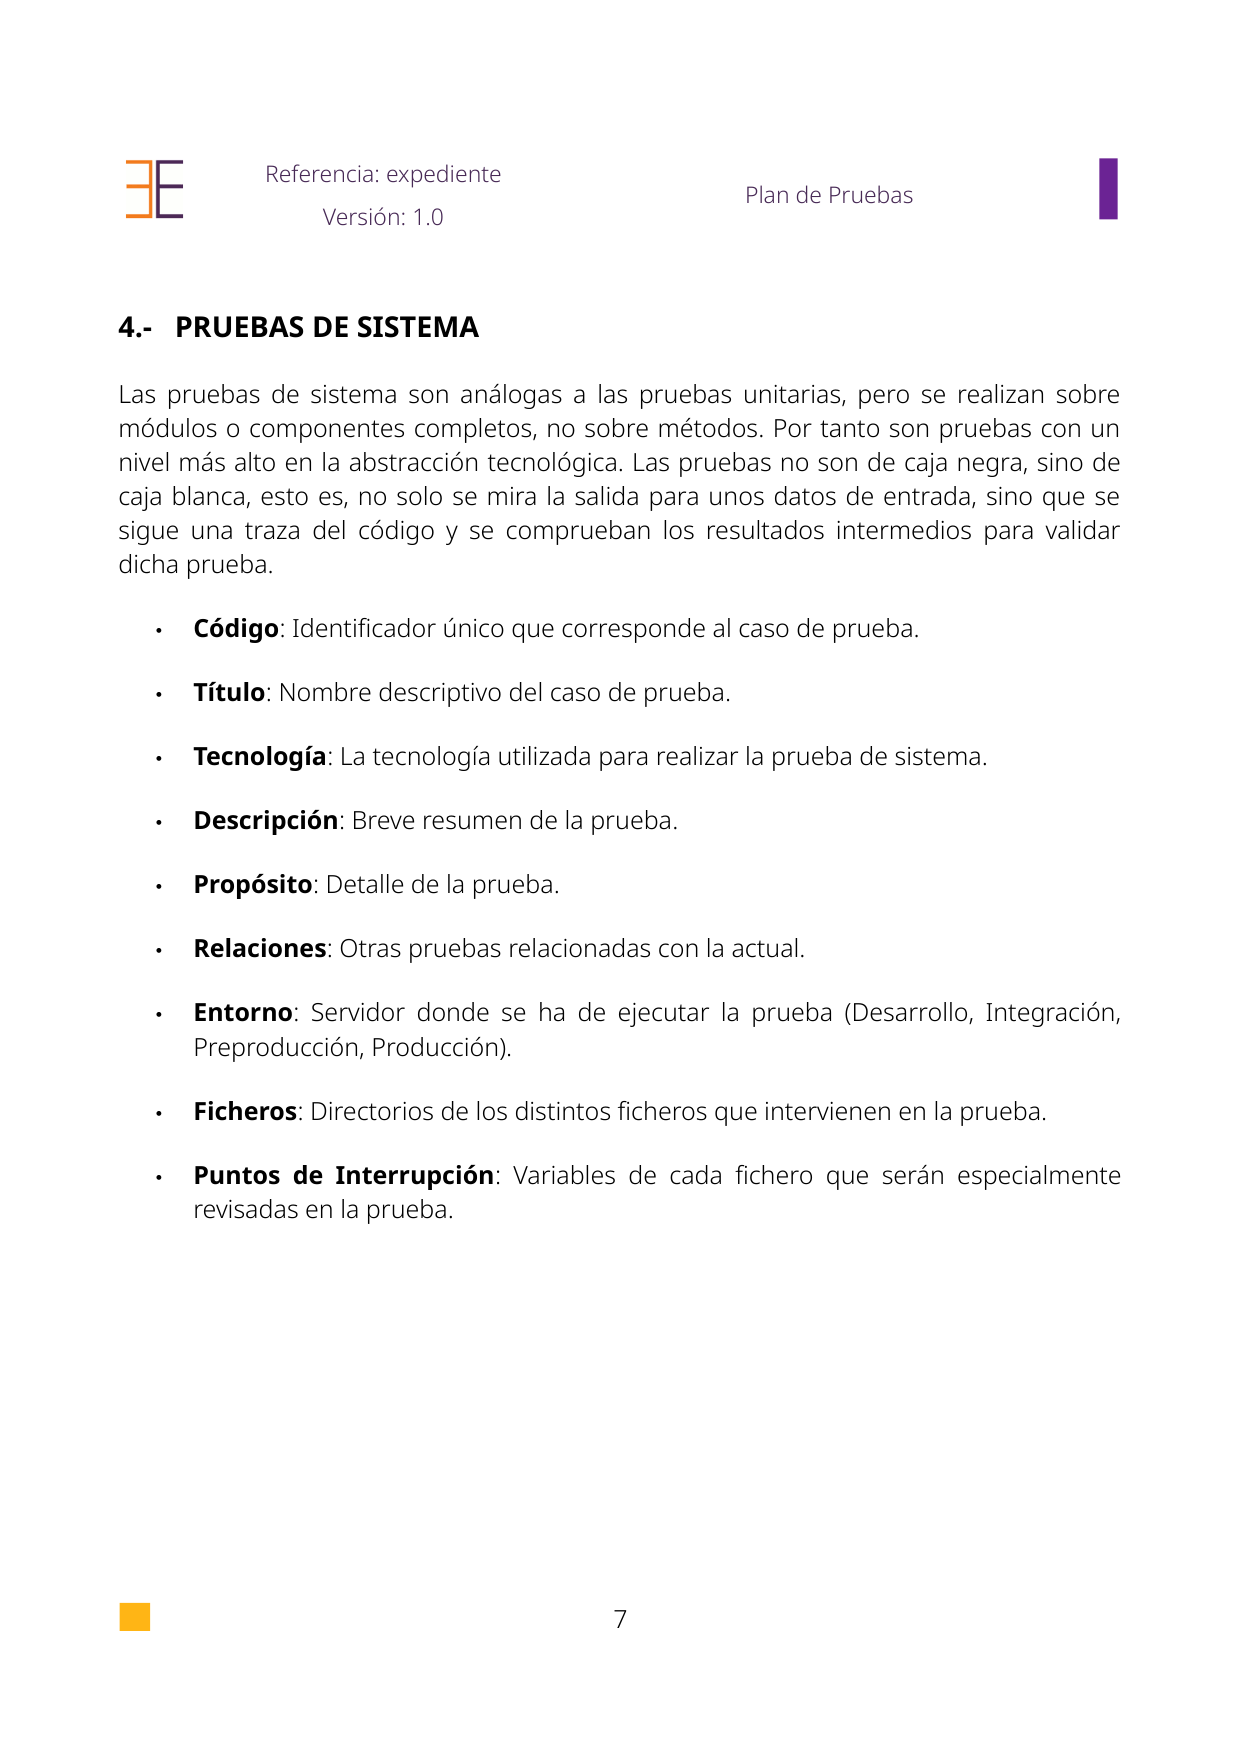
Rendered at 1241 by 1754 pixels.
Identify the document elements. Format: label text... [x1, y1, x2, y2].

list Código: Identificador único que corresponde al caso de prueba. [156, 611, 1122, 645]
list Descripción: Breve resumen de la prueba. [156, 803, 1122, 837]
list Ficheros: Directorios de los distintos ficheros que intervienen en la prueba. [156, 1093, 1122, 1127]
list Propósito: Detalle de la prueba. [156, 867, 1122, 901]
list Relaciones: Otras pruebas relacionadas con la actual. [156, 931, 1122, 965]
list Entorno: Servidor donde se ha de ejecutar la prueba (Desarrollo, Integración, Preproducción, Producción). [156, 995, 1122, 1063]
list Puntos de Interrupción: Variables de cada fichero que serán especialmente revisadas en la prueba. [156, 1157, 1122, 1225]
list Tecnología: La tecnología utilizada para realizar la prueba de sistema. [156, 739, 1122, 773]
picture [125, 159, 184, 219]
subtitle Pruebas de Sistema [118, 307, 1122, 346]
text Las pruebas de sistema son análogas a las pruebas unitarias, pero se realizan sobre módulos o componentes completos, no sobre métodos. Por tanto son pruebas con un nivel más alto en la abstracción tecnológica. Las pruebas no son de caja negra, sino de caja blanca, esto es, no solo se mira la salida para unos datos de entrada, sino que se sigue una traza del código y se comprueban los resultados intermedios para validar dicha prueba. [118, 376, 1122, 581]
list Título: Nombre descriptivo del caso de prueba. [156, 675, 1122, 709]
